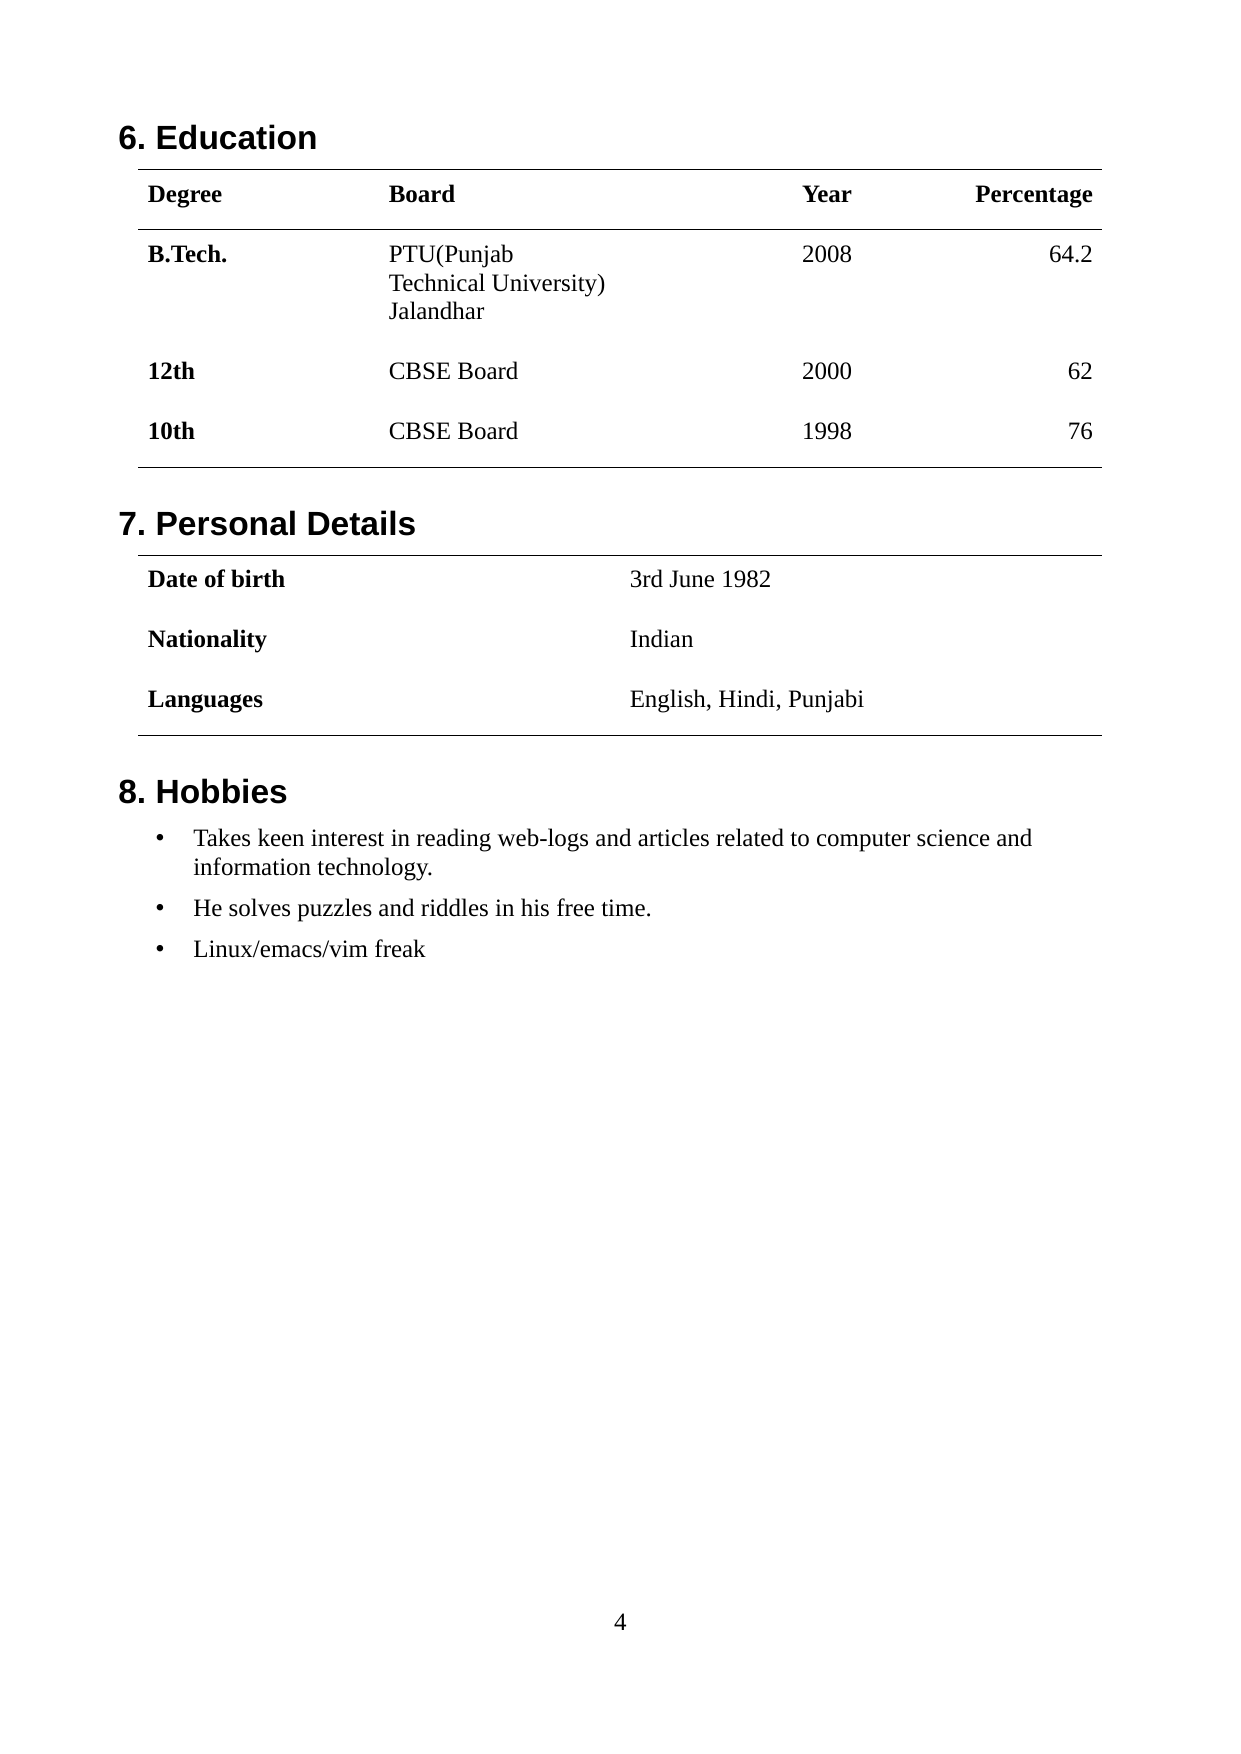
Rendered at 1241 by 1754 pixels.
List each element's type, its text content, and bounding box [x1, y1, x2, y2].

table_header Date of birth [138, 556, 620, 615]
subtitle Education [118, 118, 1122, 157]
table_header Year [620, 170, 861, 229]
table_header Degree [138, 170, 379, 229]
table_cell 76 [861, 407, 1102, 467]
table_cell Languages [138, 675, 620, 735]
table_cell B.Tech. [138, 230, 379, 347]
table_cell 62 [861, 347, 1102, 407]
table_cell Nationality [138, 615, 620, 675]
table_header 3rd June 1982 [620, 556, 1102, 615]
table_cell 64.2 [861, 230, 1102, 347]
list Takes keen interest in reading web-logs and articles related to computer science and information technology. [156, 823, 1122, 881]
table_cell 12th [138, 347, 379, 407]
table_cell 2000 [620, 347, 861, 407]
table_cell CBSE Board [379, 347, 620, 407]
table_cell 2008 [620, 230, 861, 347]
table_cell 1998 [620, 407, 861, 467]
table_cell PTU(Punjab Technical University) Jalandhar [379, 230, 620, 347]
table_header Board [379, 170, 620, 229]
table_header Percentage [861, 170, 1102, 229]
subtitle Personal Details [118, 504, 1122, 542]
list Linux/emacs/vim freak [156, 934, 1122, 963]
table_cell 10th [138, 407, 379, 467]
table_cell CBSE Board [379, 407, 620, 467]
table_cell English, Hindi, Punjabi [620, 675, 1102, 735]
list He solves puzzles and riddles in his free time. [156, 893, 1122, 922]
subtitle Hobbies [118, 772, 1122, 811]
table_cell Indian [620, 615, 1102, 675]
